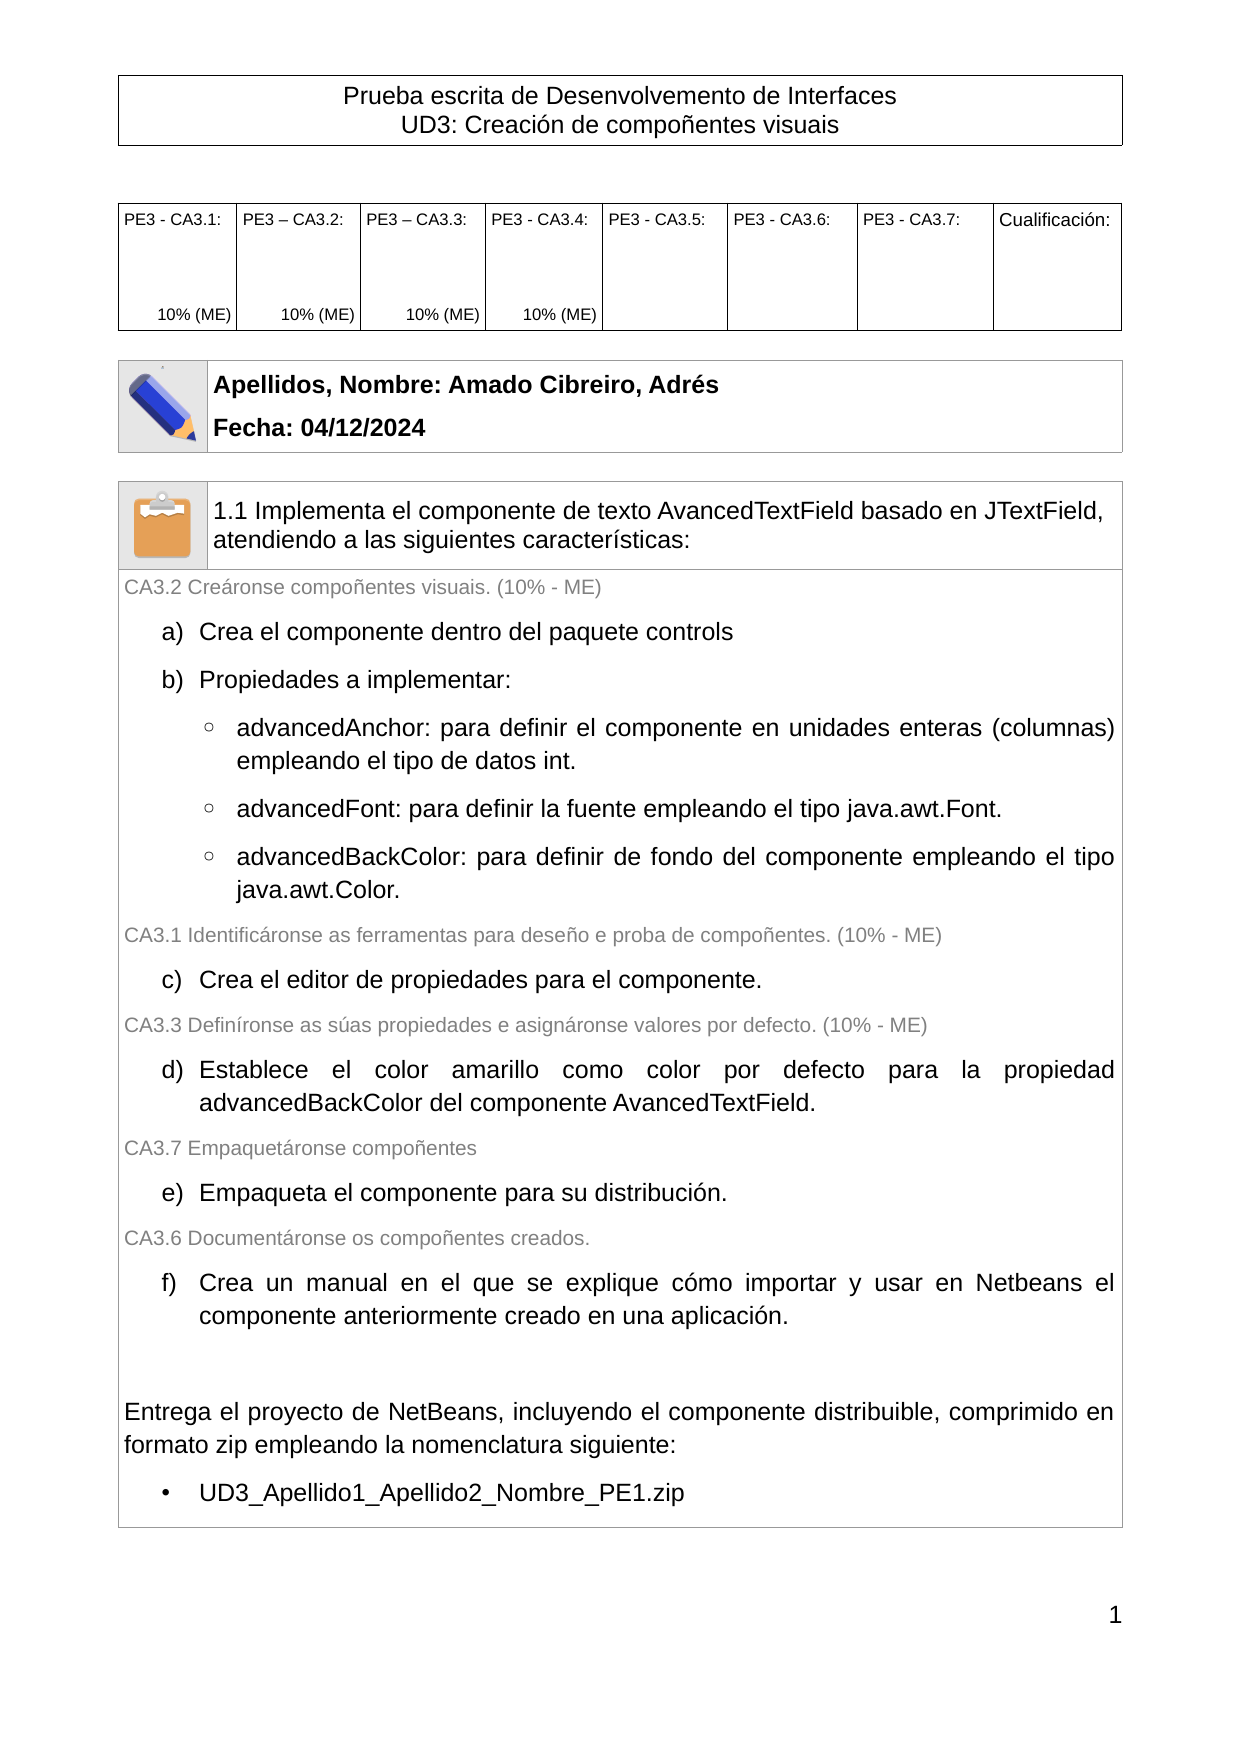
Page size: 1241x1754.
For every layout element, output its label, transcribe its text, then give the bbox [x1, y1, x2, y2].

table_header 1.1 Implementa el componente de texto AvancedTextField basado en JTextField, atendiendo a las siguientes características: [208, 482, 1122, 569]
table_cell CA3.2 Creáronse compoñentes visuais. (10% - ME) Crea el componente dentro del paquete controls Propiedades a implementar: advancedAnchor: para definir el componente en unidades enteras (columnas) empleando el tipo de datos int. advancedFont: para definir la fuente empleando el tipo java.awt.Font. advancedBackColor: para definir de fondo del componente empleando el tipo java.awt.Color. CA3.1 Identificáronse as ferramentas para deseño e proba de compoñentes. (10% - ME) Crea el editor de propiedades para el componente. CA3.3 Definíronse as súas propiedades e asignáronse valores por defecto. (10% - ME) Establece el color amarillo como color por defecto para la propiedad advancedBackColor del componente AvancedTextField. CA3.7 Empaquetáronse compoñentes Empaqueta el componente para su distribución. CA3.6 Documentáronse os compoñentes creados. Crea un manual en el que se explique cómo importar y usar en Netbeans el componente anteriormente creado en una aplicación. Entrega el proyecto de NetBeans, incluyendo el componente distribuible, comprimido en formato zip empleando la nomenclatura siguiente: UD3_Apellido1_Apellido2_Nombre_PE1.zip [119, 570, 1122, 1527]
table_header PE3 - CA3.7: [858, 204, 993, 330]
table_header [119, 361, 207, 452]
table_header Apellidos, Nombre: Amado Cibreiro, Adrés Fecha: 04/12/2024 [208, 361, 1122, 452]
table_header PE3 – CA3.2: 10% (ME) [237, 204, 360, 330]
table_header PE3 – CA3.3: 10% (ME) [361, 204, 485, 330]
table_header PE3 - CA3.1: 10% (ME) [119, 204, 236, 330]
table_header PE3 - CA3.6: [728, 204, 857, 330]
table_header Cualificación: [994, 204, 1121, 330]
table_header PE3 - CA3.4: 10% (ME) [486, 204, 602, 330]
table_header PE3 - CA3.5: [603, 204, 727, 330]
table_header [119, 482, 207, 569]
